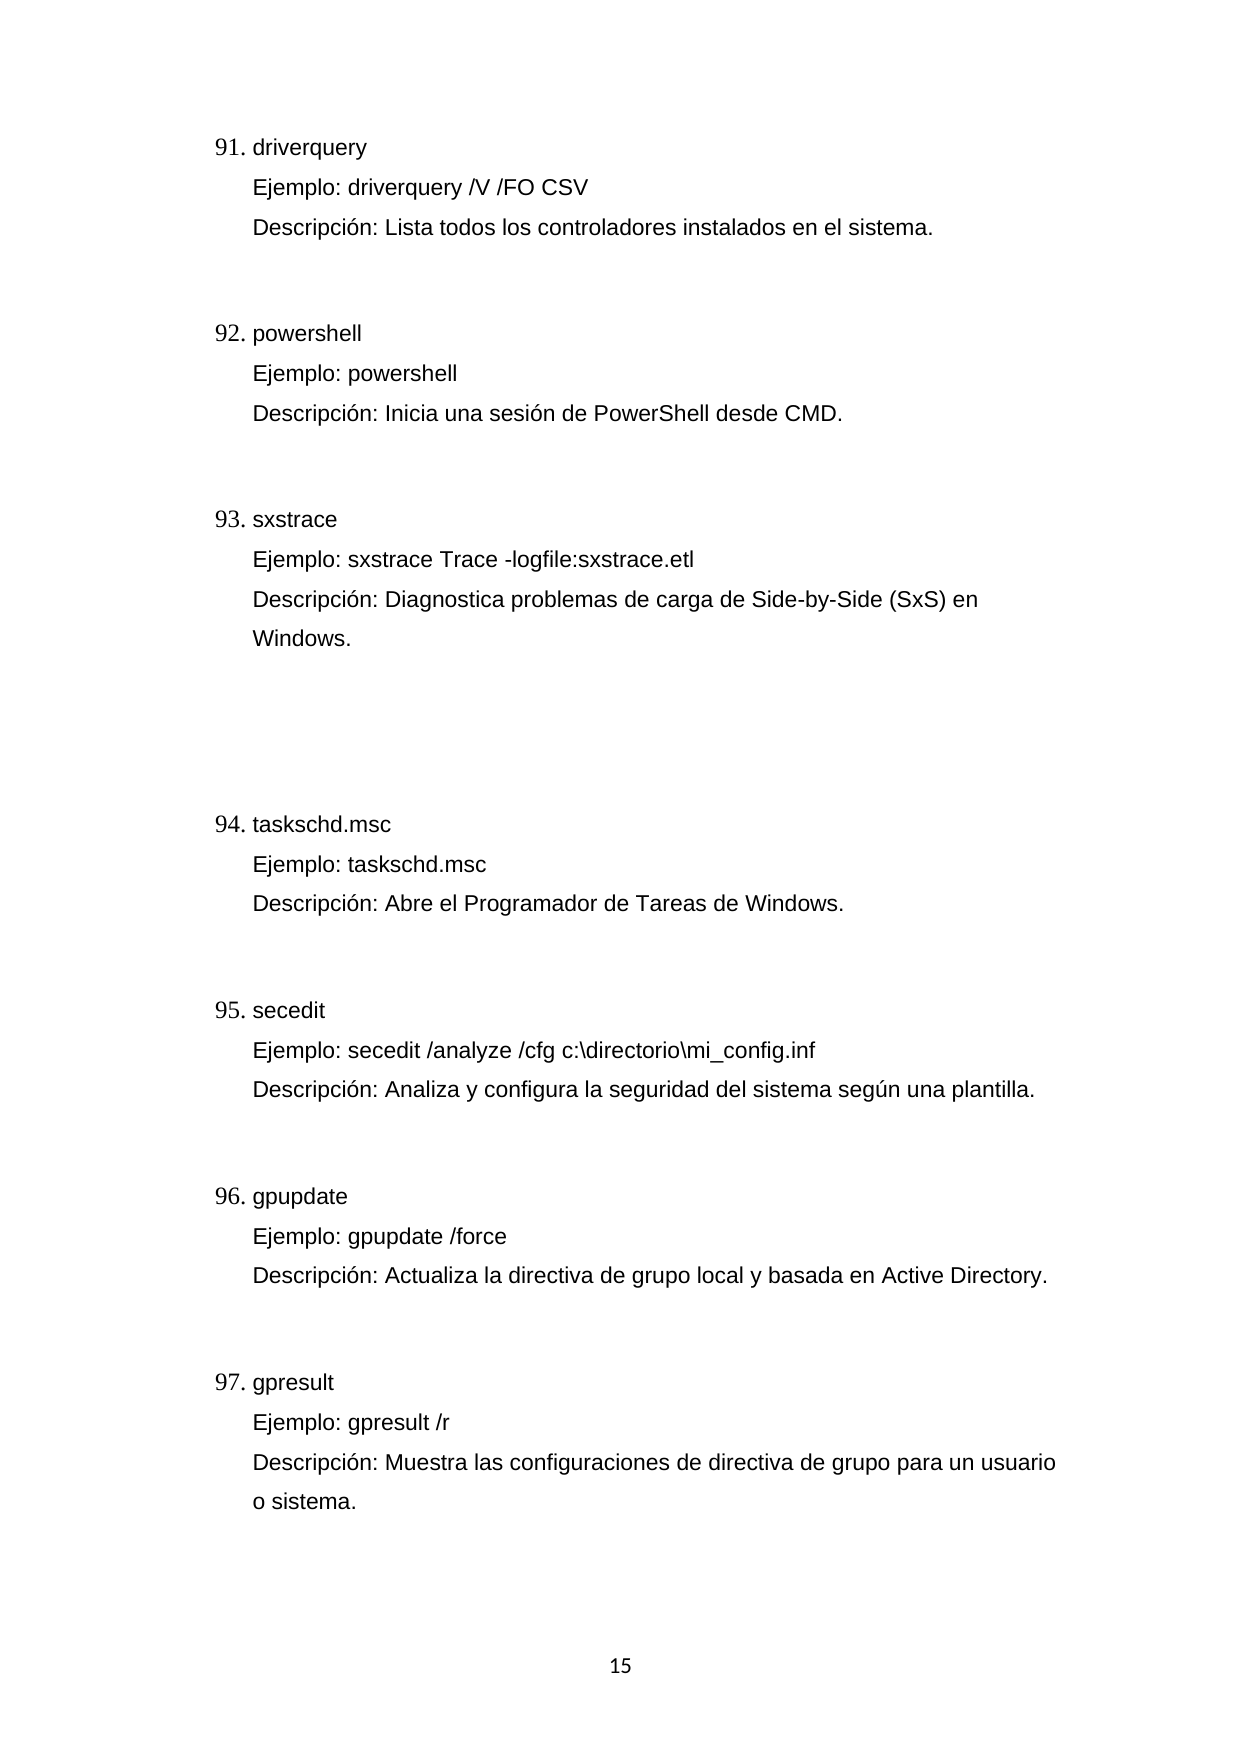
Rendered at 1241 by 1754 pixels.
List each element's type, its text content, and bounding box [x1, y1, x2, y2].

list taskschd.msc Ejemplo: taskschd.msc Descripción: Abre el Programador de Tareas de Windows. [215, 809, 1063, 960]
list powershell Ejemplo: powershell Descripción: Inicia una sesión de PowerShell desde CMD. [215, 318, 1063, 469]
list gpupdate Ejemplo: gpupdate /force Descripción: Actualiza la directiva de grupo local y basada en Active Directory. [215, 1181, 1063, 1332]
list gpresult Ejemplo: gpresult /r Descripción: Muestra las configuraciones de directiva de grupo para un usuario o sistema. [215, 1367, 1063, 1557]
list sxstrace Ejemplo: sxstrace Trace -logfile:sxstrace.etl Descripción: Diagnostica problemas de carga de Side-by-Side (SxS) en Windows. [215, 504, 1063, 774]
list driverquery Ejemplo: driverquery /V /FO CSV Descripción: Lista todos los controladores instalados en el sistema. [215, 132, 1063, 283]
list secedit Ejemplo: secedit /analyze /cfg c:\directorio\mi_config.inf Descripción: Analiza y configura la seguridad del sistema según una plantilla. [215, 995, 1063, 1146]
